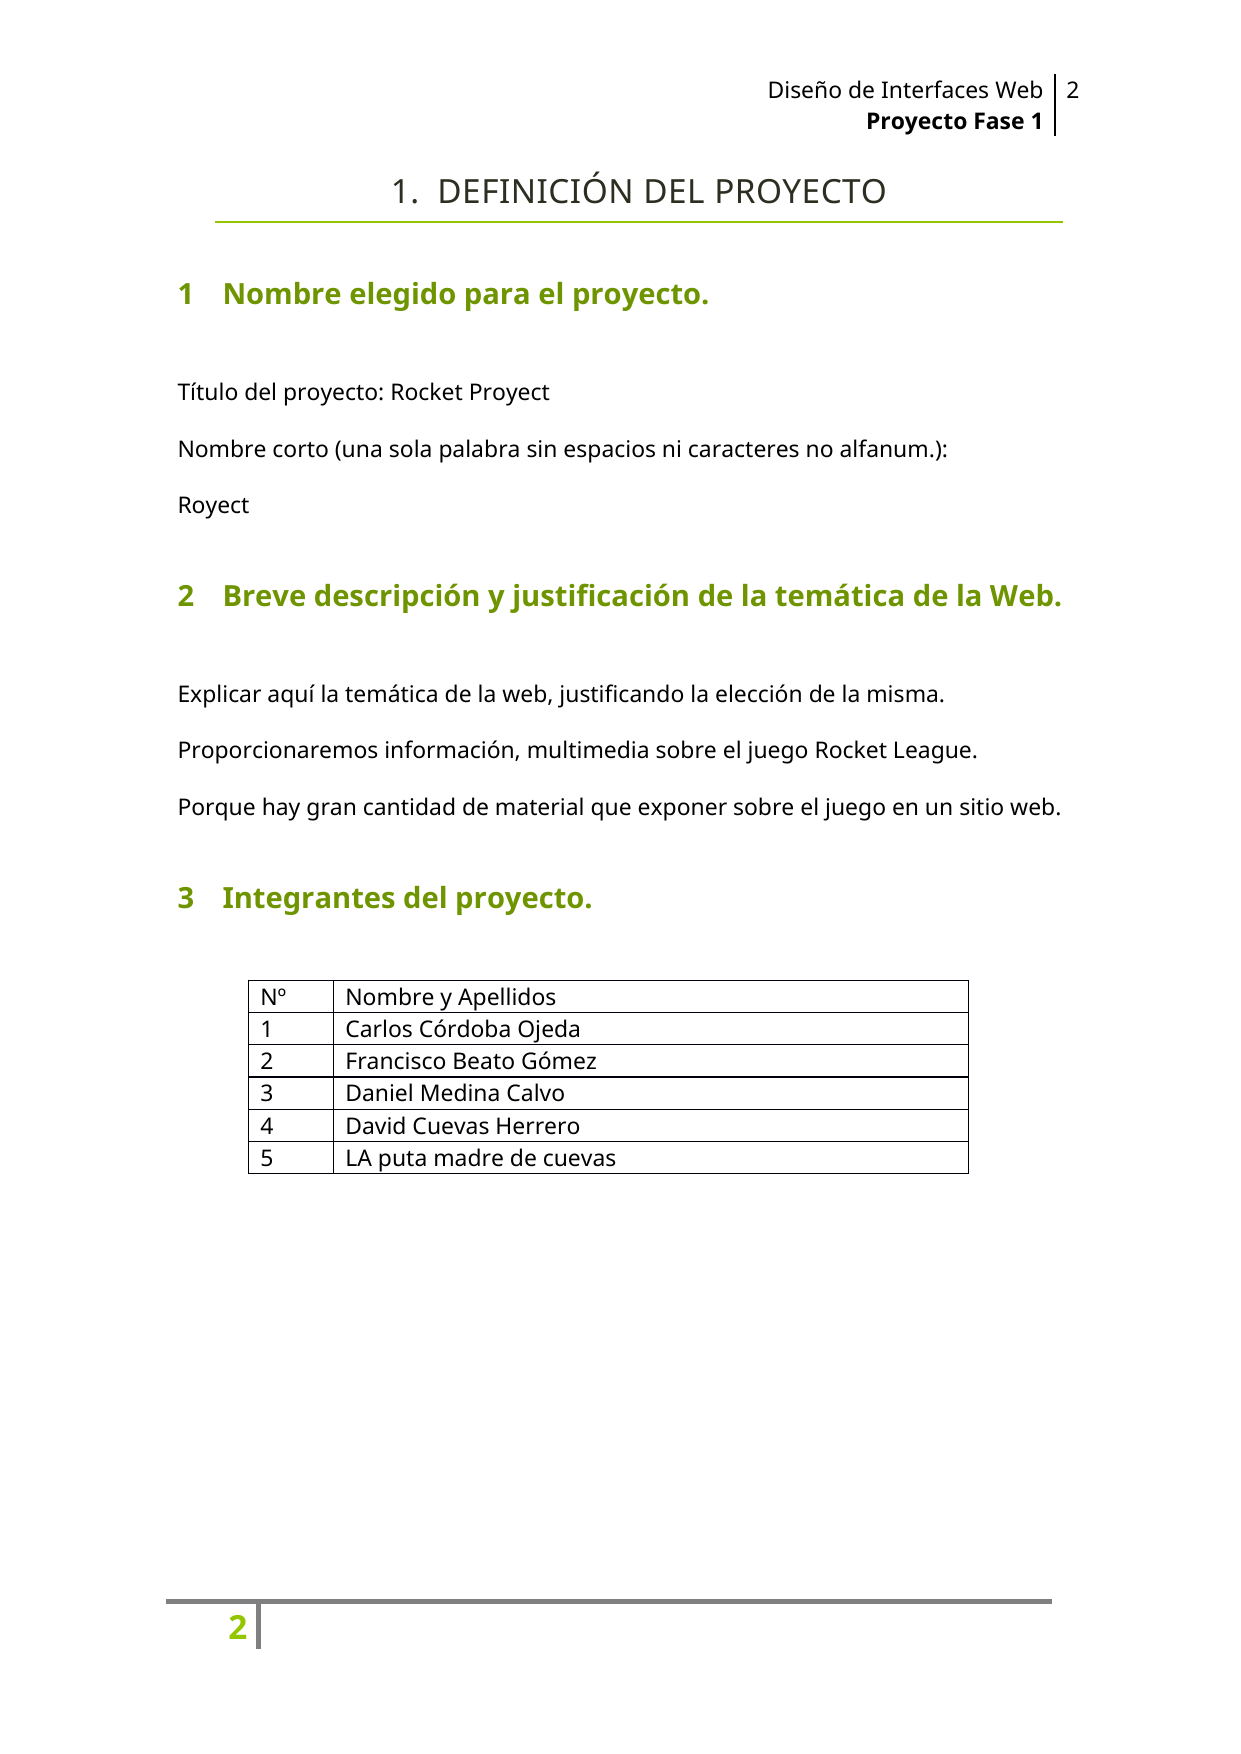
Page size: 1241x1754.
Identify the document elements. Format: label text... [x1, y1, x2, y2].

table_cell 4 [249, 1110, 333, 1141]
table_cell Carlos Córdoba Ojeda [334, 1013, 968, 1044]
table_header Nº [249, 981, 333, 1012]
table_cell 1 [249, 1013, 333, 1044]
table_cell Daniel Medina Calvo [334, 1078, 968, 1109]
table_cell David Cuevas Herrero [334, 1110, 968, 1141]
table_cell LA puta madre de cuevas [334, 1142, 968, 1173]
table_cell Francisco Beato Gómez [334, 1045, 968, 1076]
title DEFINICIÓN DEL PROYECTO [215, 167, 1063, 221]
text Explicar aquí la temática de la web, justificando la elección de la misma. [177, 678, 1063, 709]
subtitle Nombre elegido para el proyecto. [177, 273, 1063, 313]
table_cell 2 [249, 1045, 333, 1076]
subtitle Breve descripción y justificación de la temática de la Web. [177, 575, 1063, 615]
table_cell 3 [249, 1078, 333, 1109]
text Título del proyecto: Rocket Proyect [177, 376, 1063, 407]
text Proporcionaremos información, multimedia sobre el juego Rocket League. [177, 734, 1063, 766]
text Nombre corto (una sola palabra sin espacios ni caracteres no alfanum.): [177, 432, 1063, 464]
text Porque hay gran cantidad de material que exponer sobre el juego en un sitio web. [177, 791, 1063, 822]
text Royect [177, 489, 1063, 521]
table_cell 5 [249, 1142, 333, 1173]
table_header Nombre y Apellidos [334, 981, 968, 1012]
subtitle Integrantes del proyecto. [177, 877, 1063, 917]
